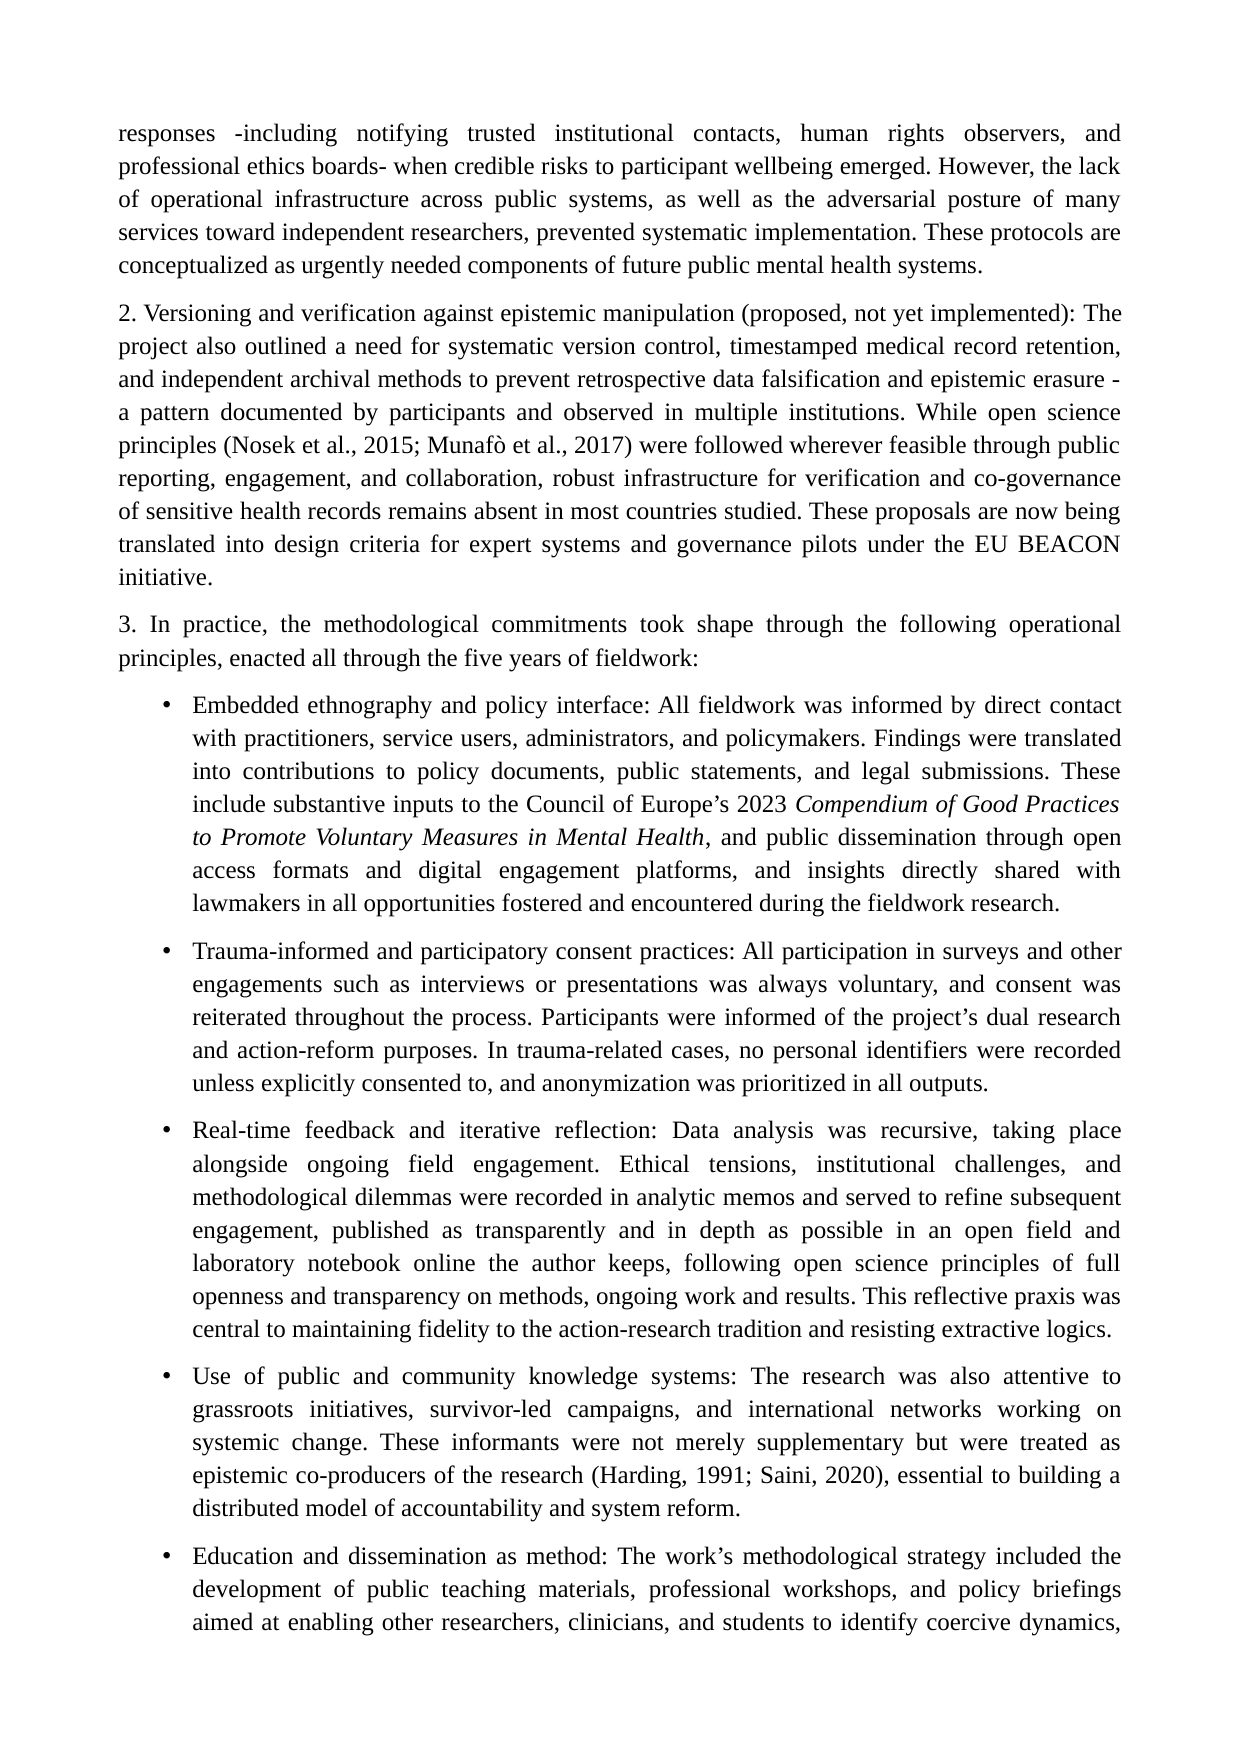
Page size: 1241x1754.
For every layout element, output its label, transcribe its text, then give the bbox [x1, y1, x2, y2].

list Use of public and community knowledge systems: The research was also attentive to grassroots initiatives, survivor-led campaigns, and international networks working on systemic change. These informants were not merely supplementary but were treated as epistemic co-producers of the research (Harding, 1991; Saini, 2020), essential to building a distributed model of accountability and system reform. [162, 1361, 1122, 1522]
text 3. In practice, the methodological commitments took shape through the following operational principles, enacted all through the five years of fieldwork: [118, 609, 1122, 671]
list Education and dissemination as method: The work’s methodological strategy included the development of public teaching materials, professional workshops, and policy briefings aimed at enabling other researchers, clinicians, and students to identify coercive dynamics, [162, 1541, 1122, 1636]
list Embedded ethnography and policy interface: All fieldwork was informed by direct contact with practitioners, service users, administrators, and policymakers. Findings were translated into contributions to policy documents, public statements, and legal submissions. These include substantive inputs to the Council of Europe’s 2023 Compendium of Good Practices to Promote Voluntary Measures in Mental Health, and public dissemination through open access formats and digital engagement platforms, and insights directly shared with lawmakers in all opportunities fostered and encountered during the fieldwork research. [162, 690, 1122, 917]
text responses -including notifying trusted institutional contacts, human rights observers, and professional ethics boards- when credible risks to participant wellbeing emerged. However, the lack of operational infrastructure across public systems, as well as the adversarial posture of many services toward independent researchers, prevented systematic implementation. These protocols are conceptualized as urgently needed components of future public mental health systems. [118, 118, 1122, 279]
list Trauma-informed and participatory consent practices: All participation in surveys and other engagements such as interviews or presentations was always voluntary, and consent was reiterated throughout the process. Participants were informed of the project’s dual research and action-reform purposes. In trauma-related cases, no personal identifiers were recorded unless explicitly consented to, and anonymization was prioritized in all outputs. [162, 936, 1122, 1097]
text 2. Versioning and verification against epistemic manipulation (proposed, not yet implemented): The project also outlined a need for systematic version control, timestamped medical record retention, and independent archival methods to prevent retrospective data falsification and epistemic erasure -a pattern documented by participants and observed in multiple institutions. While open science principles (Nosek et al., 2015; Munafò et al., 2017) were followed wherever feasible through public reporting, engagement, and collaboration, robust infrastructure for verification and co-governance of sensitive health records remains absent in most countries studied. These proposals are now being translated into design criteria for expert systems and governance pilots under the EU BEACON initiative. [118, 298, 1122, 591]
list Real-time feedback and iterative reflection: Data analysis was recursive, taking place alongside ongoing field engagement. Ethical tensions, institutional challenges, and methodological dilemmas were recorded in analytic memos and served to refine subsequent engagement, published as transparently and in depth as possible in an open field and laboratory notebook online the author keeps, following open science principles of full openness and transparency on methods, ongoing work and results. This reflective praxis was central to maintaining fidelity to the action-research tradition and resisting extractive logics. [162, 1116, 1122, 1342]
